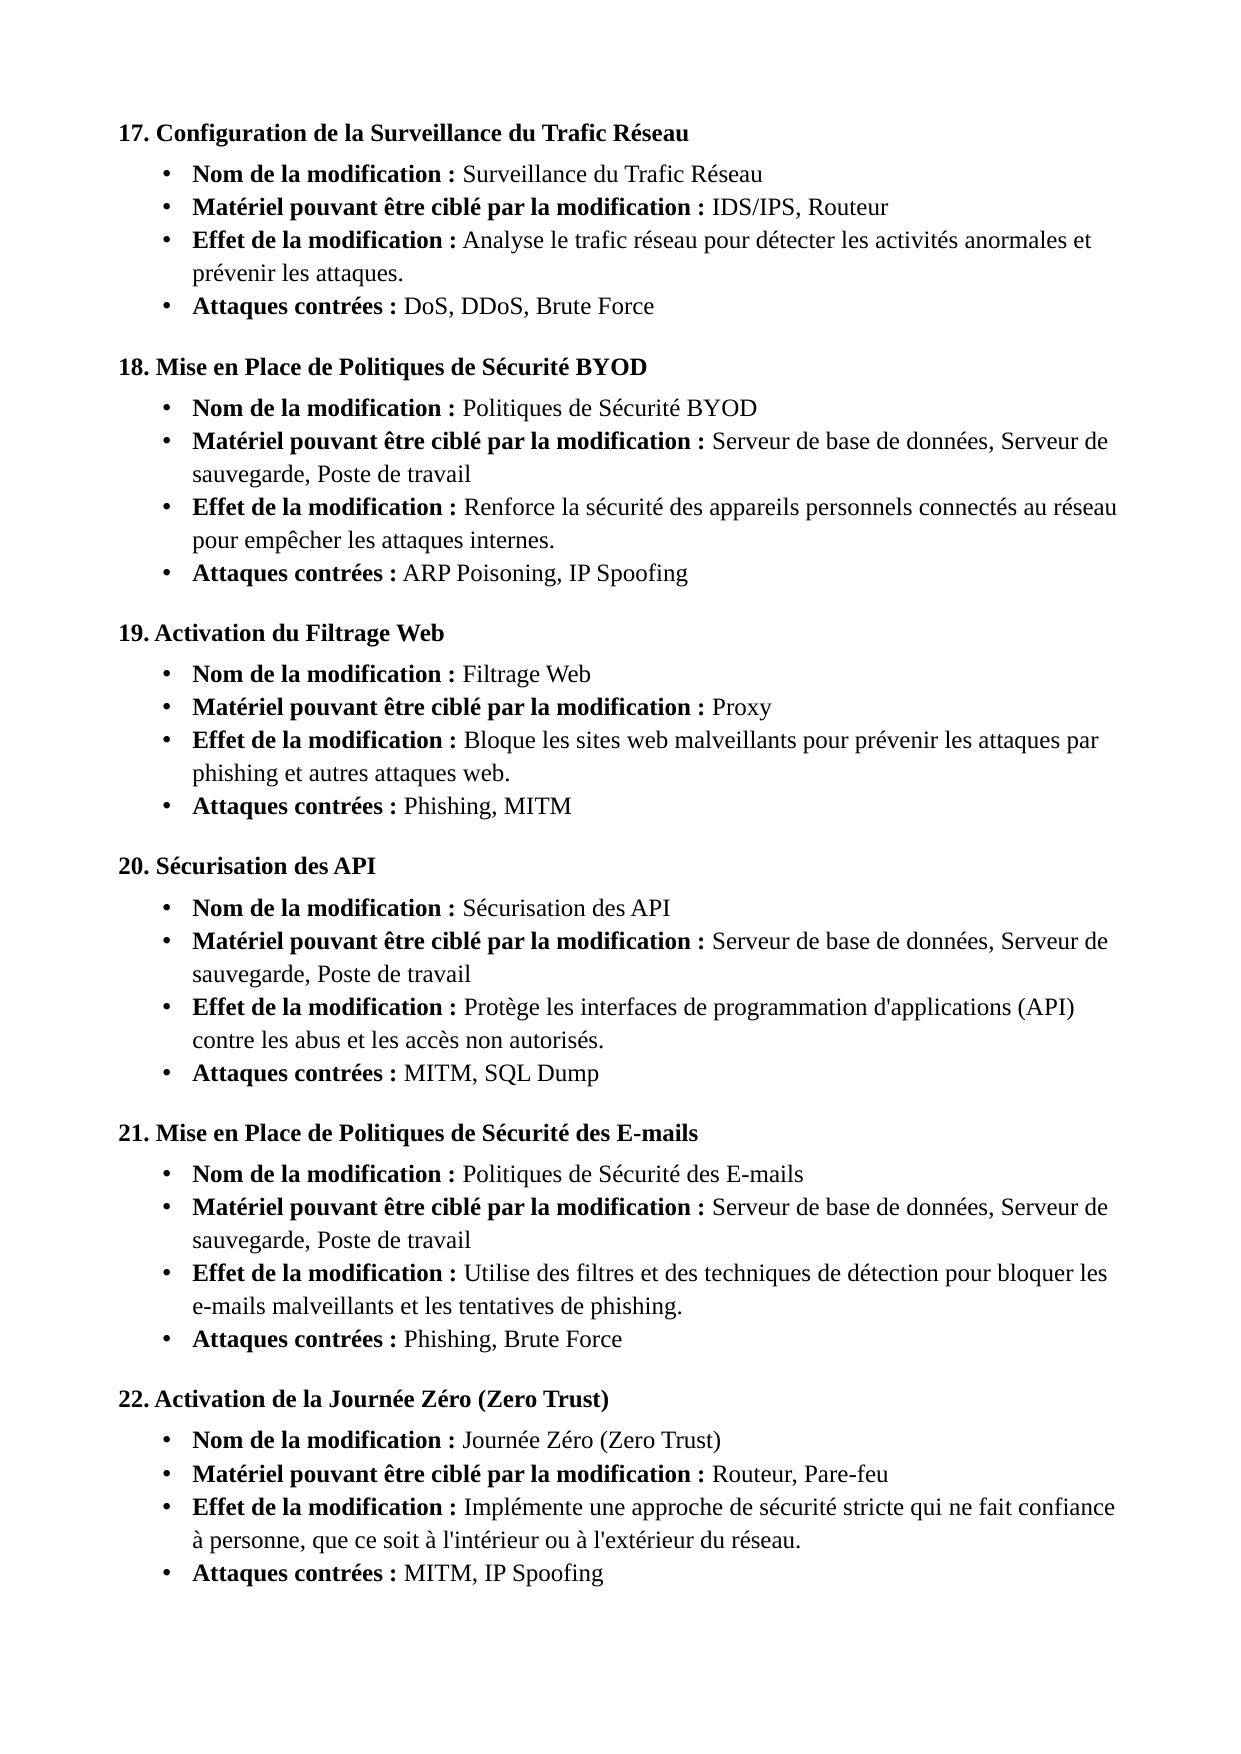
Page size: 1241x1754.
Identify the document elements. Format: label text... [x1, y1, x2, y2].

list Nom de la modification : Sécurisation des API [162, 893, 1122, 921]
list Effet de la modification : Implémente une approche de sécurité stricte qui ne fait confiance à personne, que ce soit à l'intérieur ou à l'extérieur du réseau. [162, 1492, 1122, 1553]
list Effet de la modification : Protège les interfaces de programmation d'applications (API) contre les abus et les accès non autorisés. [162, 992, 1122, 1053]
list Effet de la modification : Analyse le trafic réseau pour détecter les activités anormales et prévenir les attaques. [162, 225, 1122, 287]
list Attaques contrées : MITM, SQL Dump [162, 1058, 1122, 1087]
list Attaques contrées : Phishing, MITM [162, 791, 1122, 820]
list Nom de la modification : Surveillance du Trafic Réseau [162, 159, 1122, 188]
list Effet de la modification : Renforce la sécurité des appareils personnels connectés au réseau pour empêcher les attaques internes. [162, 492, 1122, 554]
list Nom de la modification : Journée Zéro (Zero Trust) [162, 1426, 1122, 1454]
list Nom de la modification : Politiques de Sécurité des E-mails [162, 1159, 1122, 1188]
list Nom de la modification : Politiques de Sécurité BYOD [162, 393, 1122, 422]
list Attaques contrées : MITM, IP Spoofing [162, 1558, 1122, 1586]
list Nom de la modification : Filtrage Web [162, 659, 1122, 688]
subtitle 19. Activation du Filtrage Web [118, 618, 1122, 647]
subtitle 20. Sécurisation des API [118, 851, 1122, 880]
list Matériel pouvant être ciblé par la modification : Proxy [162, 692, 1122, 721]
list Attaques contrées : Phishing, Brute Force [162, 1324, 1122, 1353]
subtitle 22. Activation de la Journée Zéro (Zero Trust) [118, 1384, 1122, 1413]
list Matériel pouvant être ciblé par la modification : IDS/IPS, Routeur [162, 192, 1122, 221]
list Matériel pouvant être ciblé par la modification : Serveur de base de données, Serveur de sauvegarde, Poste de travail [162, 1192, 1122, 1254]
list Attaques contrées : DoS, DDoS, Brute Force [162, 291, 1122, 320]
list Matériel pouvant être ciblé par la modification : Serveur de base de données, Serveur de sauvegarde, Poste de travail [162, 426, 1122, 488]
list Matériel pouvant être ciblé par la modification : Serveur de base de données, Serveur de sauvegarde, Poste de travail [162, 926, 1122, 987]
list Effet de la modification : Utilise des filtres et des techniques de détection pour bloquer les e-mails malveillants et les tentatives de phishing. [162, 1258, 1122, 1320]
list Attaques contrées : ARP Poisoning, IP Spoofing [162, 558, 1122, 587]
subtitle 18. Mise en Place de Politiques de Sécurité BYOD [118, 352, 1122, 380]
list Matériel pouvant être ciblé par la modification : Routeur, Pare-feu [162, 1459, 1122, 1487]
list Effet de la modification : Bloque les sites web malveillants pour prévenir les attaques par phishing et autres attaques web. [162, 725, 1122, 787]
subtitle 21. Mise en Place de Politiques de Sécurité des E-mails [118, 1118, 1122, 1147]
subtitle 17. Configuration de la Surveillance du Trafic Réseau [118, 118, 1122, 147]
